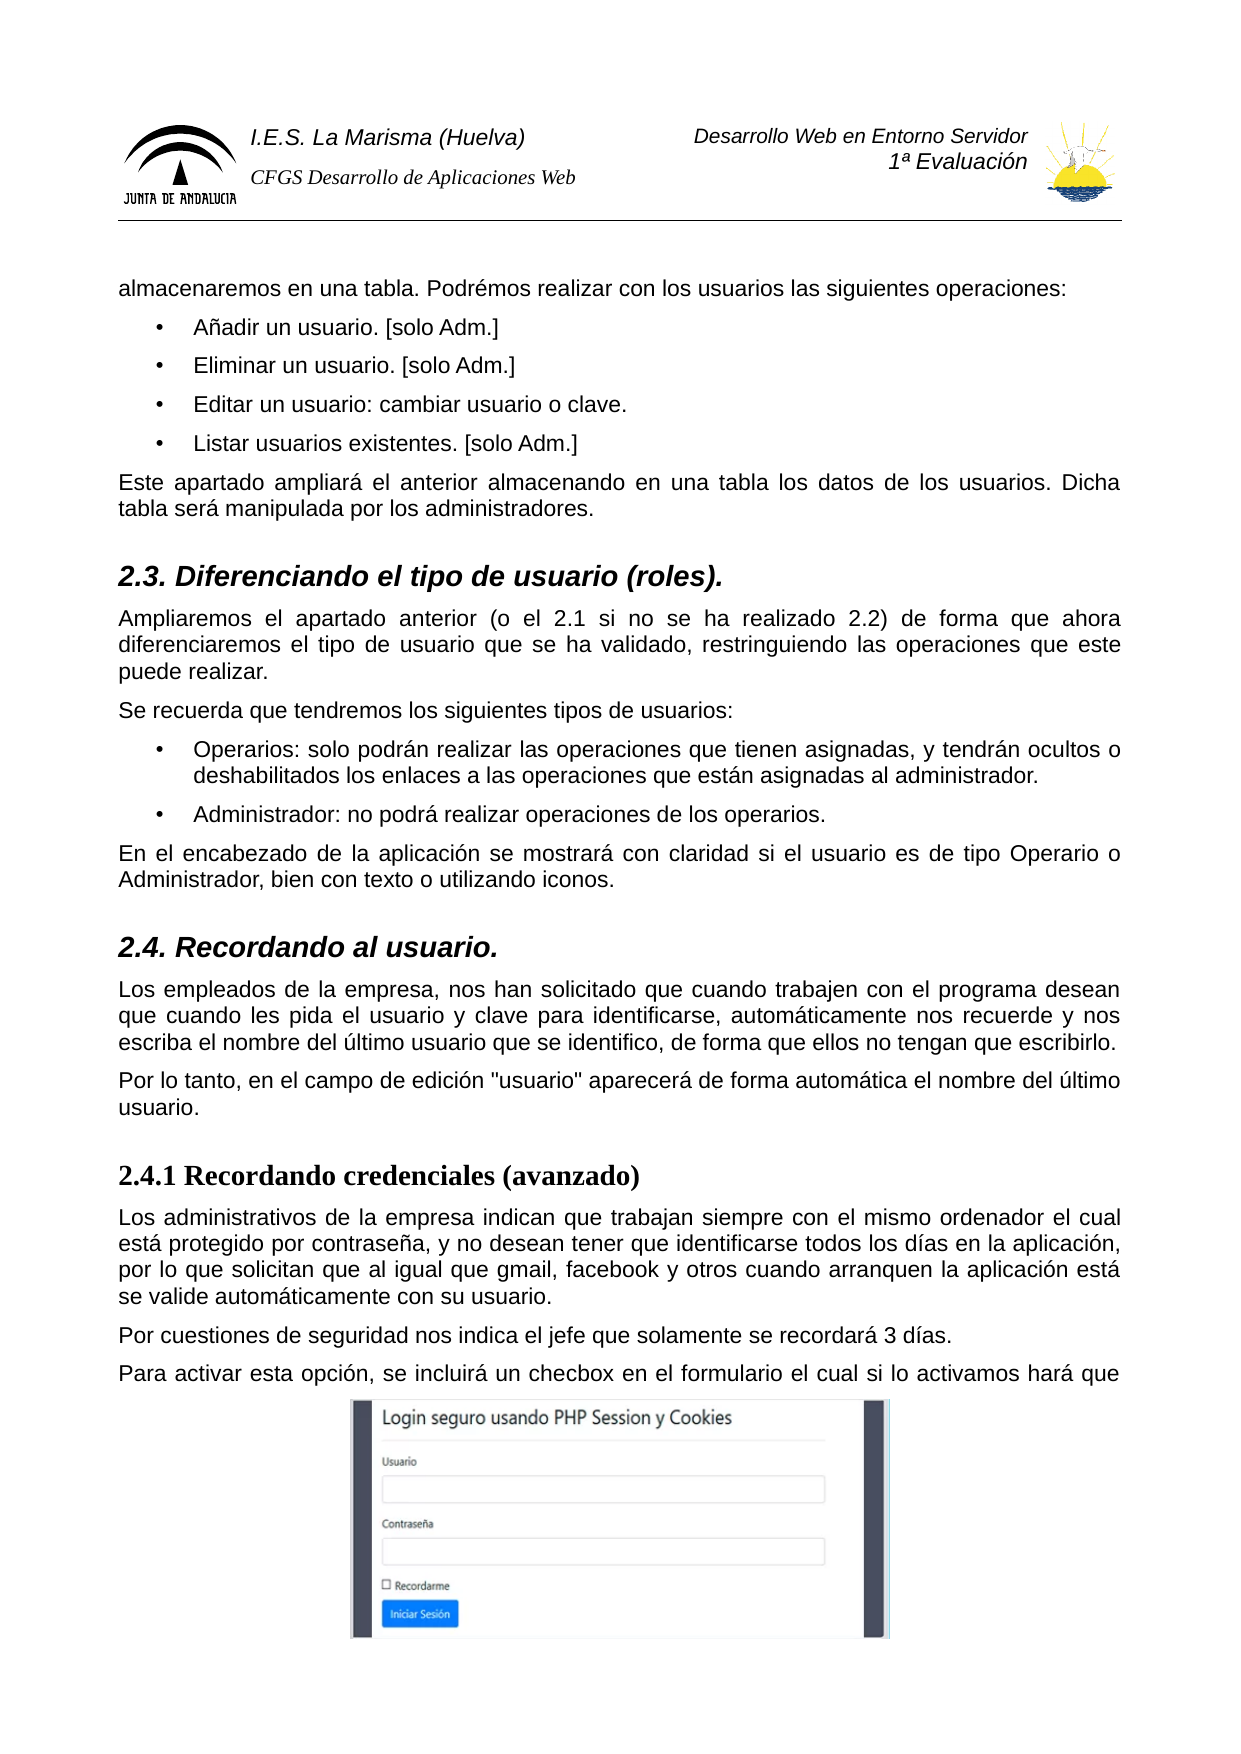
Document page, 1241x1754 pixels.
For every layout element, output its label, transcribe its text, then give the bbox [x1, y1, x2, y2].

list Operarios: solo podrán realizar las operaciones que tienen asignadas, y tendrán ocultos o deshabilitados los enlaces a las operaciones que están asignadas al administrador. [156, 736, 1122, 788]
text Se recuerda que tendremos los siguientes tipos de usuarios: [118, 697, 1122, 723]
text Este apartado ampliará el anterior almacenando en una tabla los datos de los usuarios. Dicha tabla será manipulada por los administradores. [118, 469, 1122, 522]
picture [350, 1399, 890, 1639]
text almacenaremos en una tabla. Podrémos realizar con los usuarios las siguientes operaciones: [118, 274, 1122, 301]
text Por lo tanto, en el campo de edición "usuario" aparecerá de forma automática el nombre del último usuario. [118, 1067, 1122, 1120]
list Eliminar un usuario. [solo Adm.] [156, 352, 1122, 379]
picture [1044, 121, 1115, 205]
text En el encabezado de la aplicación se mostrará con claridad si el usuario es de tipo Operario o Administrador, bien con texto o utilizando iconos. [118, 839, 1122, 892]
subtitle 2.3. Diferenciando el tipo de usuario (roles). [118, 559, 1122, 593]
text Los empleados de la empresa, nos han solicitado que cuando trabajen con el programa desean que cuando les pida el usuario y clave para identificarse, automáticamente nos recuerde y nos escriba el nombre del último usuario que se identifico, de forma que ellos no tengan que escribirlo. [118, 976, 1122, 1055]
list Listar usuarios existentes. [solo Adm.] [156, 430, 1122, 456]
text Por cuestiones de seguridad nos indica el jefe que solamente se recordará 3 días. [118, 1322, 1122, 1348]
text Para activar esta opción, se incluirá un checbox en el formulario el cual si lo activamos hará que [118, 1360, 1122, 1387]
list Editar un usuario: cambiar usuario o clave. [156, 391, 1122, 417]
text Los administrativos de la empresa indican que trabajan siempre con el mismo ordenador el cual está protegido por contraseña, y no desean tener que identificarse todos los días en la aplicación, por lo que solicitan que al igual que gmail, facebook y otros cuando arranquen la aplicación está se valide automáticamente con su usuario. [118, 1204, 1122, 1309]
text Ampliaremos el apartado anterior (o el 2.1 si no se ha realizado 2.2) de forma que ahora diferenciaremos el tipo de usuario que se ha validado, restringuiendo las operaciones que este puede realizar. [118, 605, 1122, 684]
list Añadir un usuario. [solo Adm.] [156, 313, 1122, 340]
list Administrador: no podrá realizar operaciones de los operarios. [156, 801, 1122, 827]
subtitle 2.4. Recordando al usuario. [118, 930, 1122, 963]
subtitle 2.4.1 Recordando credenciales (avanzado) [118, 1158, 1122, 1191]
